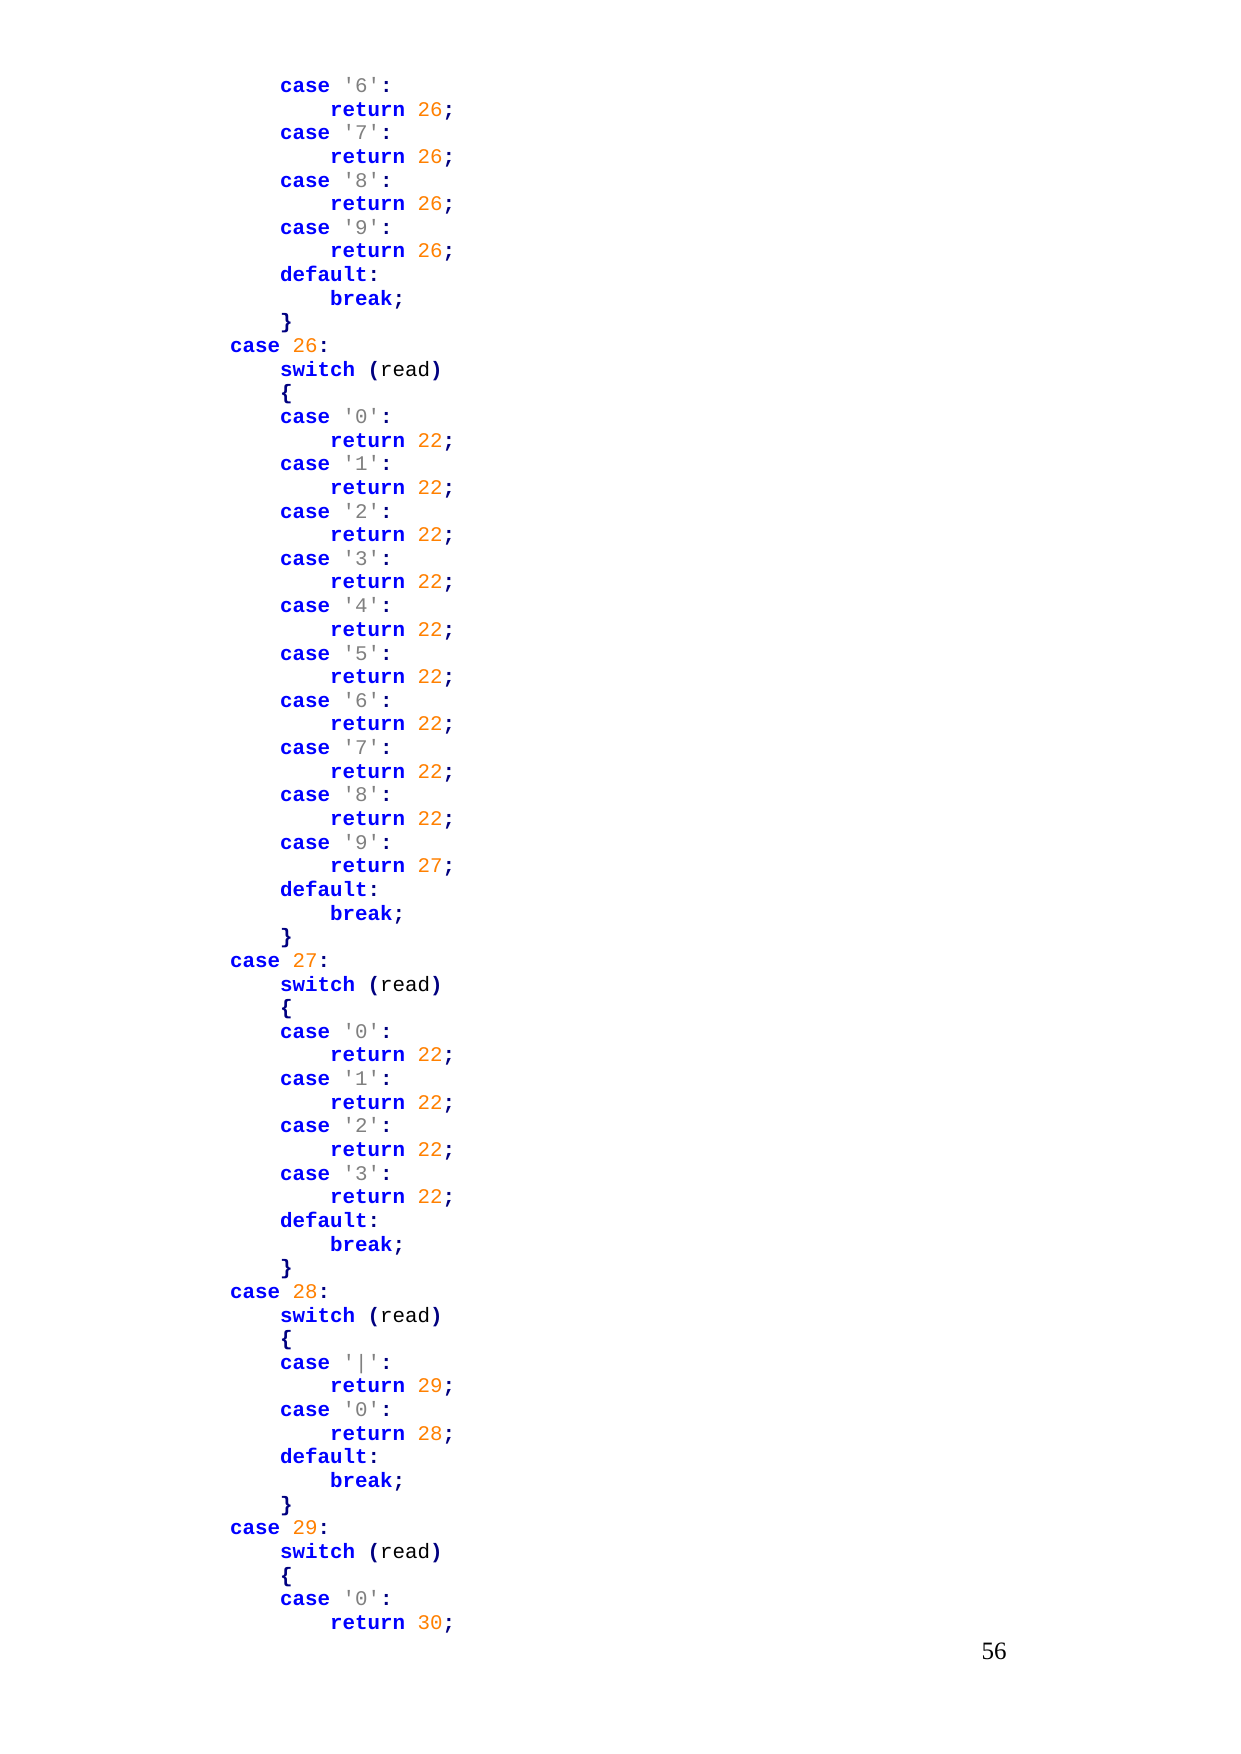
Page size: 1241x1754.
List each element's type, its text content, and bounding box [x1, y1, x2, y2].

text case '9': [180, 217, 1006, 241]
text return 22; [180, 808, 1006, 832]
text case '0': [180, 1021, 1006, 1044]
text case '7': [180, 737, 1006, 761]
text { [180, 1565, 1006, 1588]
text return 22; [180, 1139, 1006, 1163]
text case '6': [180, 690, 1006, 713]
text } [180, 926, 1006, 950]
text case '9': [180, 832, 1006, 855]
text return 26; [180, 241, 1006, 264]
text default: [180, 264, 1006, 288]
text case '6': [180, 75, 1006, 99]
text return 26; [180, 146, 1006, 169]
text break; [180, 903, 1006, 926]
text case 26: [180, 335, 1006, 359]
text case '2': [180, 501, 1006, 524]
text } [180, 1494, 1006, 1517]
text case '0': [180, 406, 1006, 430]
text case '1': [180, 453, 1006, 477]
text { [180, 1328, 1006, 1352]
text case '8': [180, 784, 1006, 808]
text } [180, 1257, 1006, 1281]
text return 22; [180, 1044, 1006, 1068]
text case '3': [180, 1163, 1006, 1186]
text return 22; [180, 1092, 1006, 1115]
text return 22; [180, 713, 1006, 737]
text case '0': [180, 1588, 1006, 1612]
text default: [180, 1446, 1006, 1470]
text break; [180, 1234, 1006, 1257]
text case '7': [180, 122, 1006, 146]
text return 29; [180, 1376, 1006, 1399]
text case 28: [180, 1281, 1006, 1304]
text case '4': [180, 595, 1006, 619]
text switch (read) [180, 1541, 1006, 1565]
text switch (read) [180, 359, 1006, 382]
text return 22; [180, 1186, 1006, 1210]
text return 27; [180, 855, 1006, 879]
text return 22; [180, 572, 1006, 595]
text case 29: [180, 1517, 1006, 1541]
text } [180, 311, 1006, 335]
text return 26; [180, 193, 1006, 217]
text return 22; [180, 761, 1006, 784]
text { [180, 997, 1006, 1021]
text case '1': [180, 1068, 1006, 1092]
text return 22; [180, 430, 1006, 453]
text case 27: [180, 950, 1006, 973]
text default: [180, 879, 1006, 903]
text return 28; [180, 1423, 1006, 1446]
text case '|': [180, 1352, 1006, 1376]
text case '0': [180, 1399, 1006, 1423]
text return 30; [180, 1612, 1006, 1636]
text return 22; [180, 666, 1006, 690]
text case '3': [180, 548, 1006, 572]
text break; [180, 288, 1006, 311]
text { [180, 382, 1006, 406]
text case '8': [180, 169, 1006, 193]
text return 22; [180, 524, 1006, 548]
text case '2': [180, 1115, 1006, 1139]
text break; [180, 1470, 1006, 1494]
text switch (read) [180, 973, 1006, 997]
text default: [180, 1210, 1006, 1234]
text switch (read) [180, 1304, 1006, 1328]
text return 22; [180, 619, 1006, 642]
text return 22; [180, 477, 1006, 501]
text return 26; [180, 99, 1006, 122]
text case '5': [180, 642, 1006, 666]
